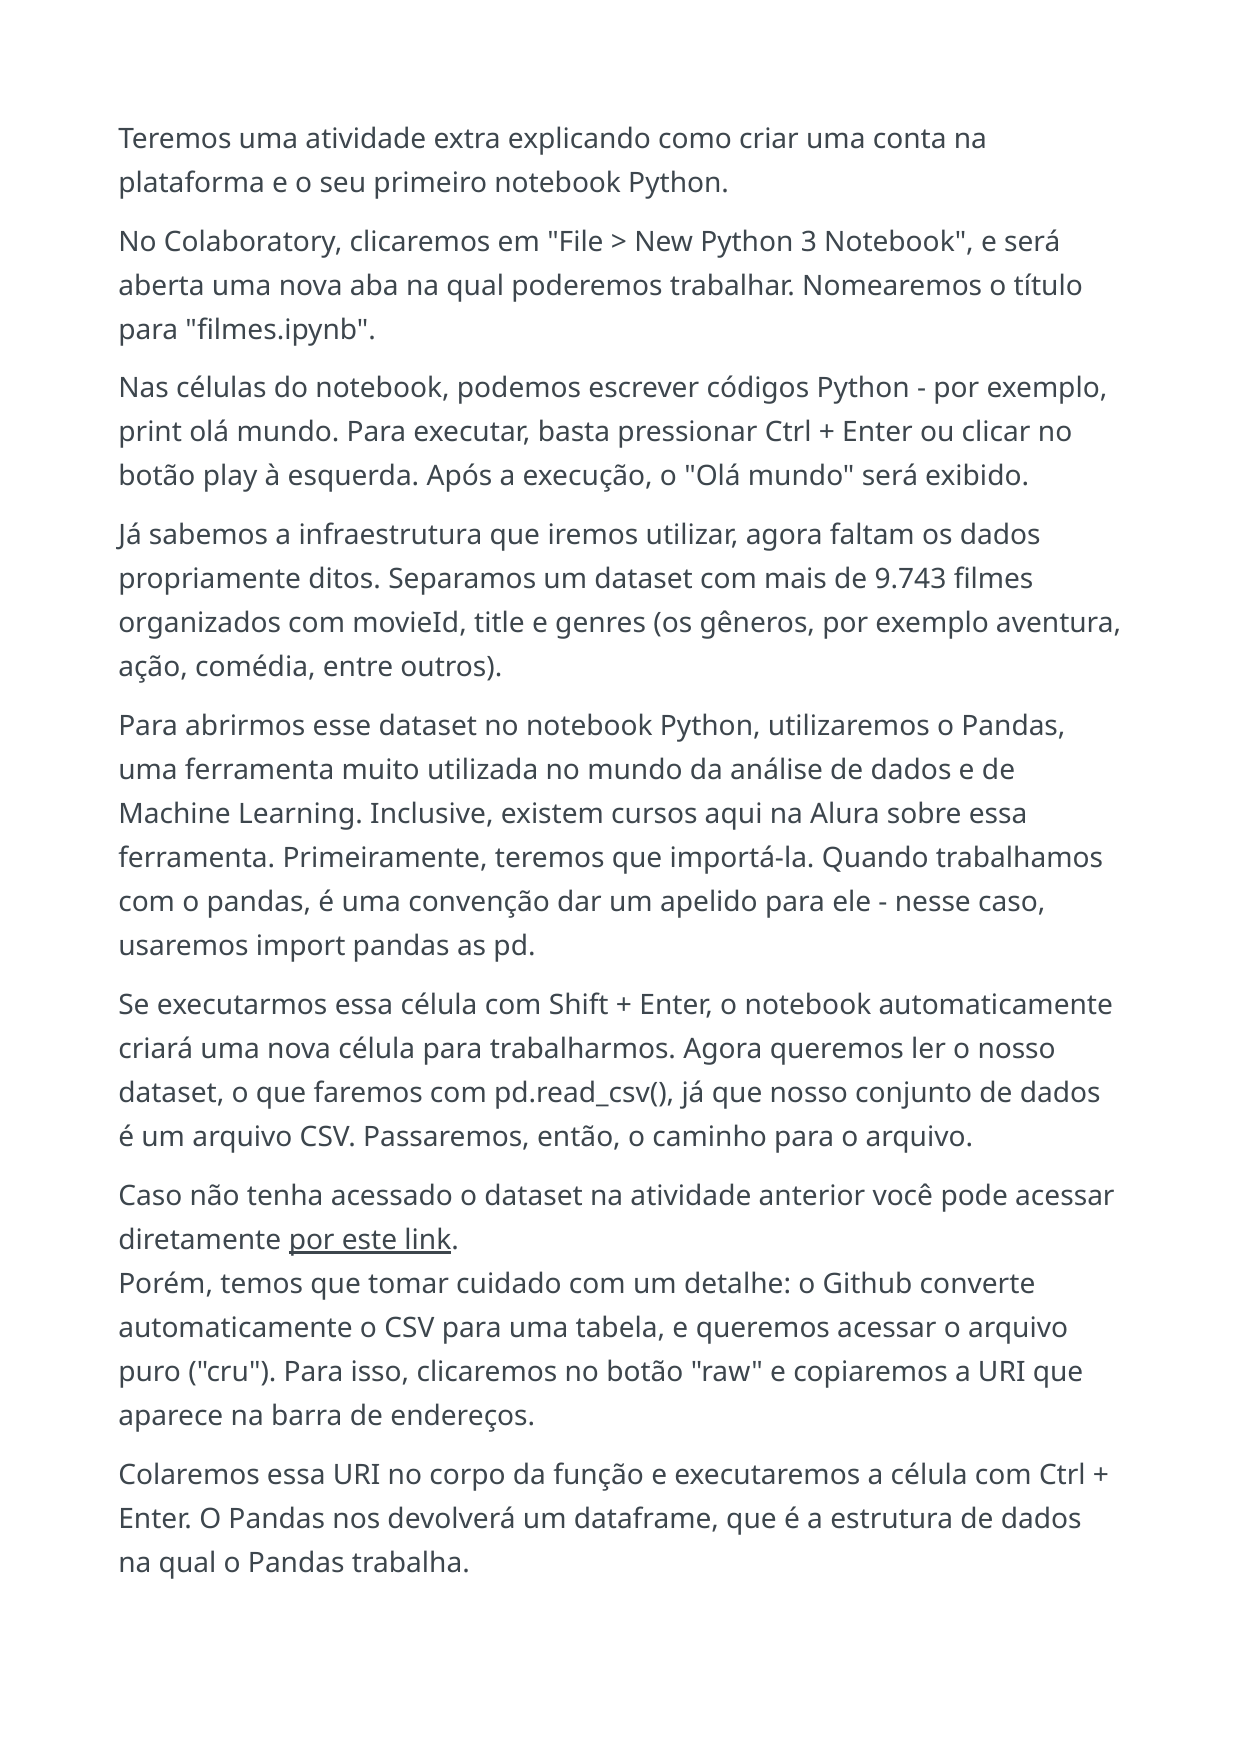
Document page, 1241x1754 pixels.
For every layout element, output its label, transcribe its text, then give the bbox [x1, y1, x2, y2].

text Porém, temos que tomar cuidado com um detalhe: o Github converte automaticamente o CSV para uma tabela, e queremos acessar o arquivo puro ("cru"). Para isso, clicaremos no botão "raw" e copiaremos a URI que aparece na barra de endereços. [118, 1263, 1122, 1434]
text Teremos uma atividade extra explicando como criar uma conta na plataforma e o seu primeiro notebook Python. [118, 118, 1122, 201]
text Colaremos essa URI no corpo da função e executaremos a célula com Ctrl + Enter. O Pandas nos devolverá um dataframe, que é a estrutura de dados na qual o Pandas trabalha. [118, 1454, 1122, 1580]
text Já sabemos a infraestrutura que iremos utilizar, agora faltam os dados propriamente ditos. Separamos um dataset com mais de 9.743 filmes organizados com movieId, title e genres (os gêneros, por exemplo aventura, ação, comédia, entre outros). [118, 514, 1122, 685]
text Para abrirmos esse dataset no notebook Python, utilizaremos o Pandas, uma ferramenta muito utilizada no mundo da análise de dados e de Machine Learning. Inclusive, existem cursos aqui na Alura sobre essa ferramenta. Primeiramente, teremos que importá-la. Quando trabalhamos com o pandas, é uma convenção dar um apelido para ele - nesse caso, usaremos import pandas as pd. [118, 705, 1122, 964]
text No Colaboratory, clicaremos em "File > New Python 3 Notebook", e será aberta uma nova aba na qual poderemos trabalhar. Nomearemos o título para "filmes.ipynb". [118, 221, 1122, 347]
text Nas células do notebook, podemos escrever códigos Python - por exemplo, print olá mundo. Para executar, basta pressionar Ctrl + Enter ou clicar no botão play à esquerda. Após a execução, o "Olá mundo" será exibido. [118, 368, 1122, 494]
text Caso não tenha acessado o dataset na atividade anterior você pode acessar diretamente por este link. [118, 1175, 1122, 1257]
text Se executarmos essa célula com Shift + Enter, o notebook automaticamente criará uma nova célula para trabalharmos. Agora queremos ler o nosso dataset, o que faremos com pd.read_csv(), já que nosso conjunto de dados é um arquivo CSV. Passaremos, então, o caminho para o arquivo. [118, 984, 1122, 1155]
